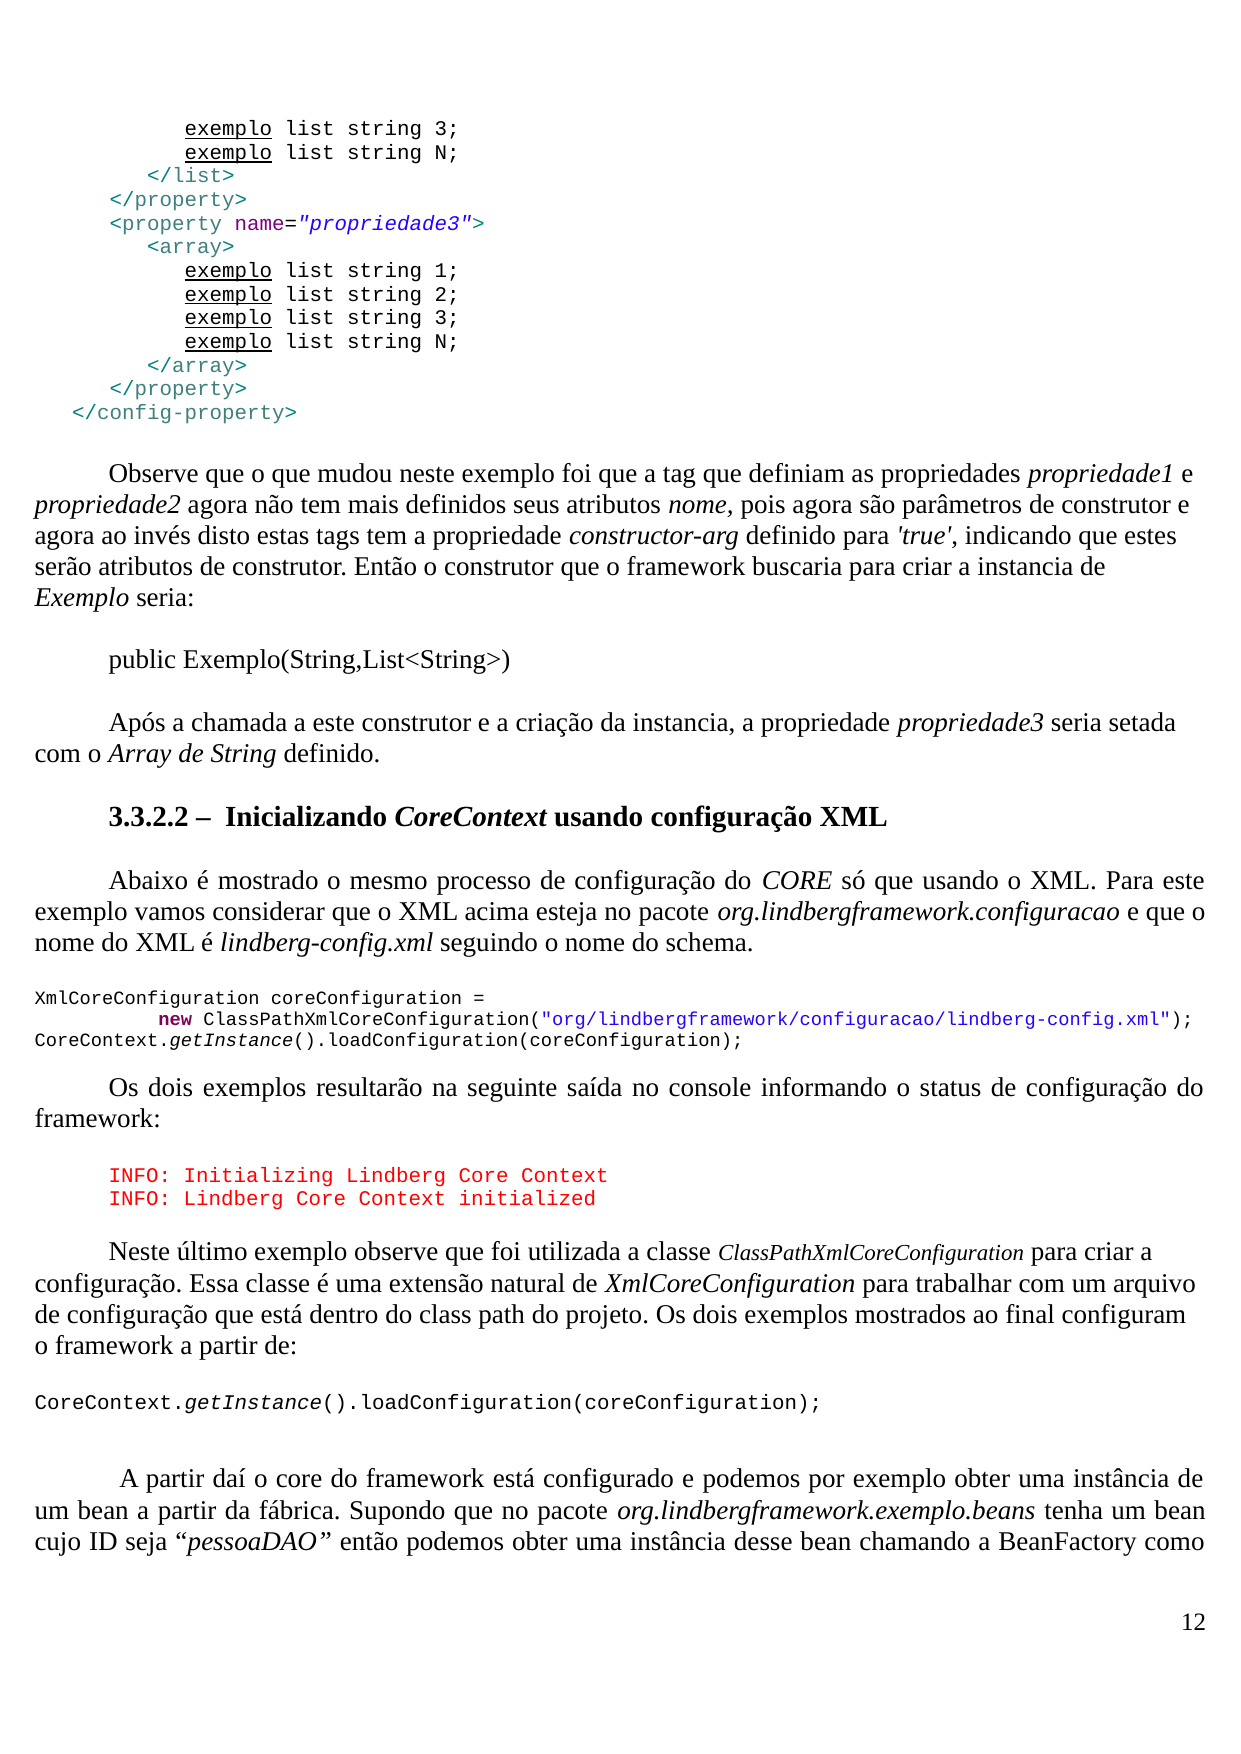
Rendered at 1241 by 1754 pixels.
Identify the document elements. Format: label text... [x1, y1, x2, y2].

text </property> [34, 189, 1206, 213]
text </array> [34, 354, 1206, 378]
text CoreContext.getInstance().loadConfiguration(coreConfiguration); [34, 1031, 1206, 1052]
text new ClassPathXmlCoreConfiguration("org/lindbergframework/configuracao/lindberg-config.xml"); [34, 1010, 1206, 1031]
text exemplo list string N; [34, 331, 1206, 354]
text public Exemplo(String,List<String>) [34, 643, 1206, 675]
text </property> [34, 378, 1206, 402]
text </config-property> [34, 402, 1206, 426]
text Após a chamada a este construtor e a criação da instancia, a propriedade propriedade3 seria setada com o Array de String definido. [34, 706, 1206, 768]
text Abaixo é mostrado o mesmo processo de configuração do CORE só que usando o XML. Para este exemplo vamos considerar que o XML acima esteja no pacote org.lindbergframework.configuracao e que o nome do XML é lindberg-config.xml seguindo o nome do schema. [34, 864, 1206, 957]
text <property name="propriedade3"> [34, 213, 1206, 236]
text exemplo list string 2; [34, 284, 1206, 307]
text 3.3.2.2 – Inicializando CoreContext usando configuração XML [34, 799, 1206, 833]
text exemplo list string N; [34, 142, 1206, 165]
text INFO: Initializing Lindberg Core Context [34, 1164, 1206, 1188]
text CoreContext.getInstance().loadConfiguration(coreConfiguration); [34, 1392, 1206, 1415]
text <array> [34, 236, 1206, 260]
text </list> [34, 165, 1206, 189]
text A partir daí o core do framework está configurado e podemos por exemplo obter uma instância de um bean a partir da fábrica. Supondo que no pacote org.lindbergframework.exemplo.beans tenha um bean cujo ID seja “pessoaDAO” então podemos obter uma instância desse bean chamando a BeanFactory como [34, 1463, 1206, 1556]
text exemplo list string 3; [34, 307, 1206, 331]
text Os dois exemplos resultarão na seguinte saída no console informando o status de configuração do framework: [34, 1071, 1206, 1133]
text exemplo list string 1; [34, 260, 1206, 284]
text Neste último exemplo observe que foi utilizada a classe ClassPathXmlCoreConfiguration para criar a configuração. Essa classe é uma extensão natural de XmlCoreConfiguration para trabalhar com um arquivo de configuração que está dentro do class path do projeto. Os dois exemplos mostrados ao final configuram o framework a partir de: [34, 1236, 1206, 1361]
text INFO: Lindberg Core Context initialized [34, 1188, 1206, 1212]
text XmlCoreConfiguration coreConfiguration = [34, 988, 1206, 1010]
text exemplo list string 3; [34, 118, 1206, 142]
text Observe que o que mudou neste exemplo foi que a tag que definiam as propriedades propriedade1 e propriedade2 agora não tem mais definidos seus atributos nome, pois agora são parâmetros de construtor e agora ao invés disto estas tags tem a propriedade constructor-arg definido para 'true', indicando que estes serão atributos de construtor. Então o construtor que o framework buscaria para criar a instancia de Exemplo seria: [34, 457, 1206, 612]
